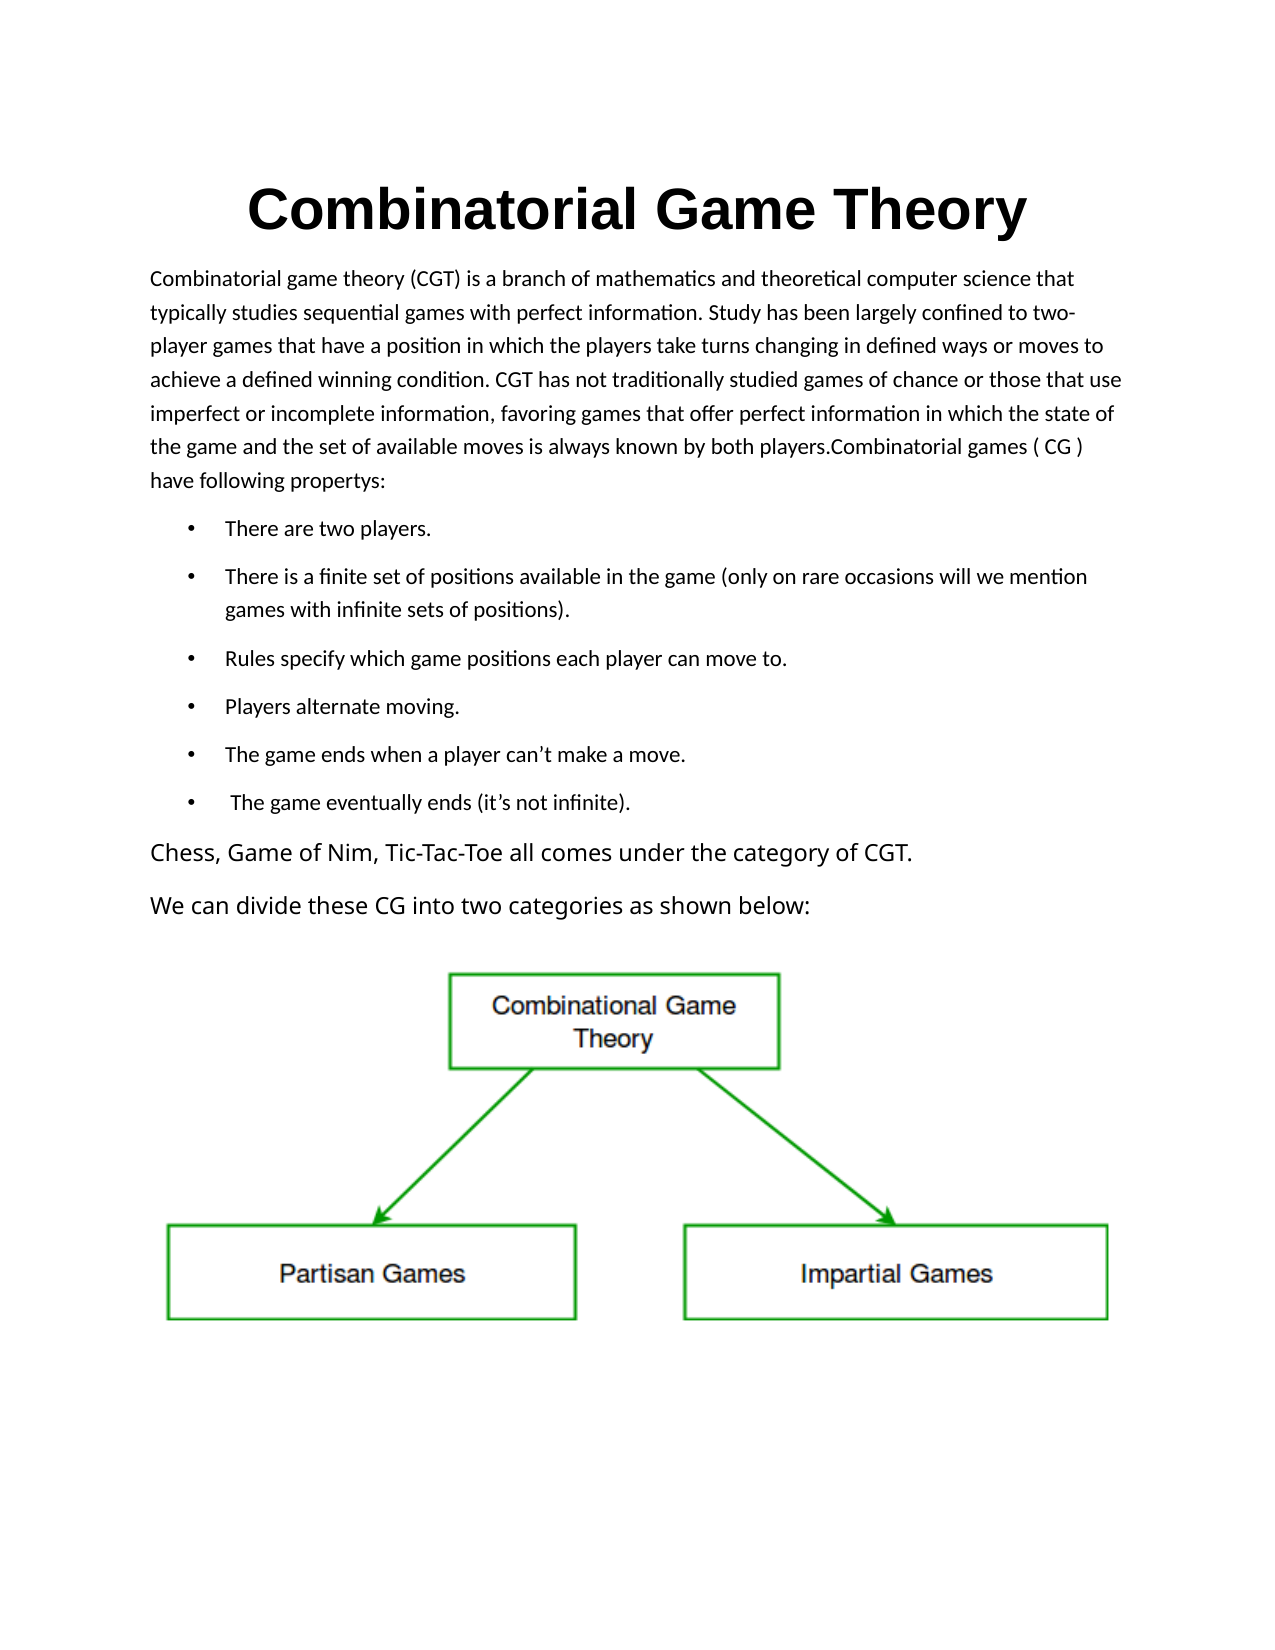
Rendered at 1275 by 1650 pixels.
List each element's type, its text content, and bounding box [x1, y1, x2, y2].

text Combinatorial game theory (CGT) is a branch of mathematics and theoretical computer science that typically studies sequential games with perfect information. Study has been largely confined to two-player games that have a position in which the players take turns changing in defined ways or moves to achieve a defined winning condition. CGT has not traditionally studied games of chance or those that use imperfect or incomplete information, favoring games that offer perfect information in which the state of the game and the set of available moves is always known by both players.Combinatorial games ( CG ) have following propertys: [150, 264, 1125, 494]
picture [136, 942, 1139, 1352]
list The game ends when a player can’t make a move. [187, 740, 1125, 768]
text Chess, Game of Nim, Tic-Tac-Toe all comes under the category of CGT. [150, 836, 1125, 868]
list There are two players. [187, 514, 1125, 542]
list There is a finite set of positions available in the game (only on rare occasions will we mention games with infinite sets of positions). [187, 562, 1125, 624]
text We can divide these CG into two categories as shown below: [150, 889, 1125, 921]
list Rules specify which game positions each player can move to. [187, 644, 1125, 672]
list The game eventually ends (it’s not infinite). [187, 788, 1125, 816]
list Players alternate moving. [187, 692, 1125, 720]
title Combinatorial Game Theory [150, 175, 1125, 242]
